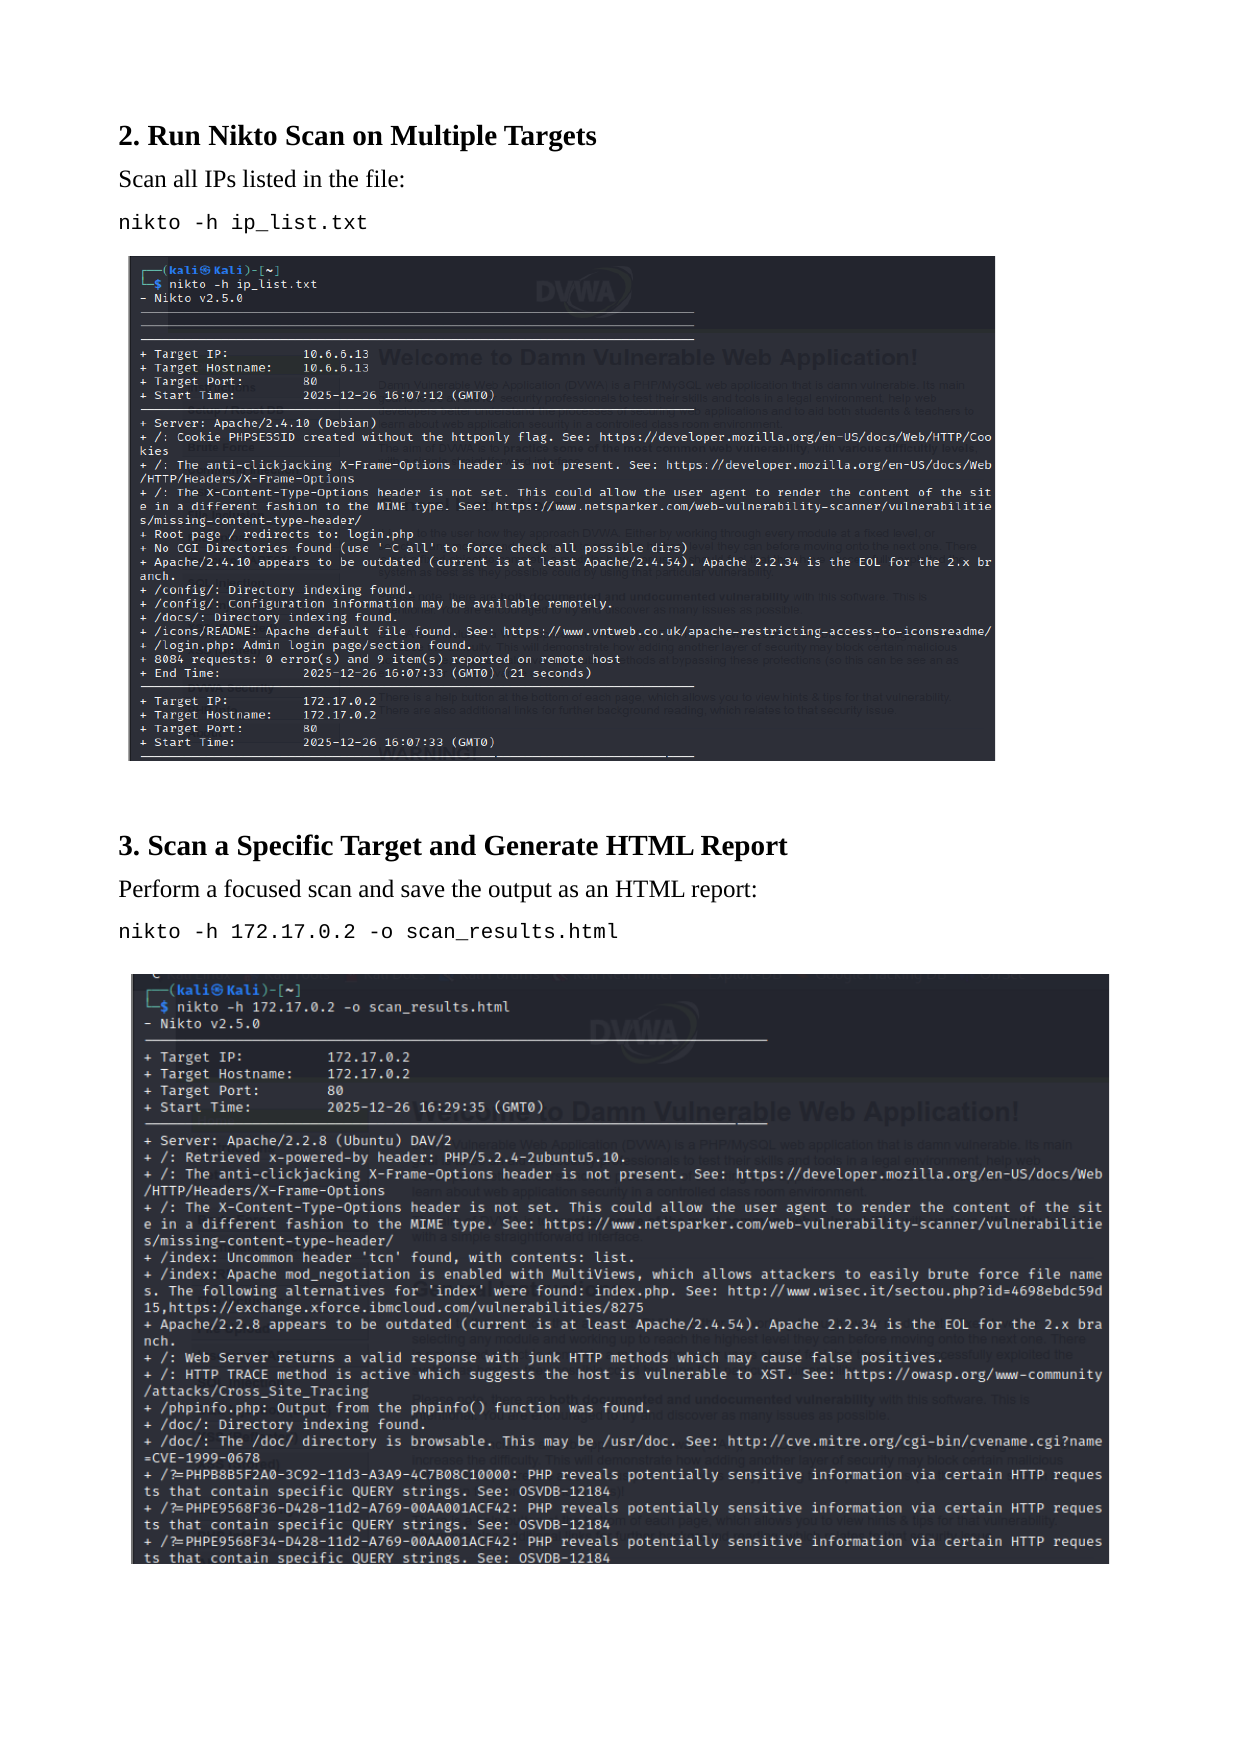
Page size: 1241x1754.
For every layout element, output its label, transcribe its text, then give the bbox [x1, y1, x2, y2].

text nikto -h ip_list.txt [118, 212, 1122, 235]
picture [131, 974, 1110, 1564]
subtitle 3. Scan a Specific Target and Generate HTML Report [118, 828, 1122, 861]
subtitle 2. Run Nikto Scan on Multiple Targets [118, 118, 1122, 152]
picture [128, 256, 996, 761]
text Scan all IPs listed in the file: [118, 164, 1122, 193]
text Perform a focused scan and save the output as an HTML report: [118, 874, 1122, 903]
text nikto -h 172.17.0.2 -o scan_results.html [118, 922, 1122, 945]
